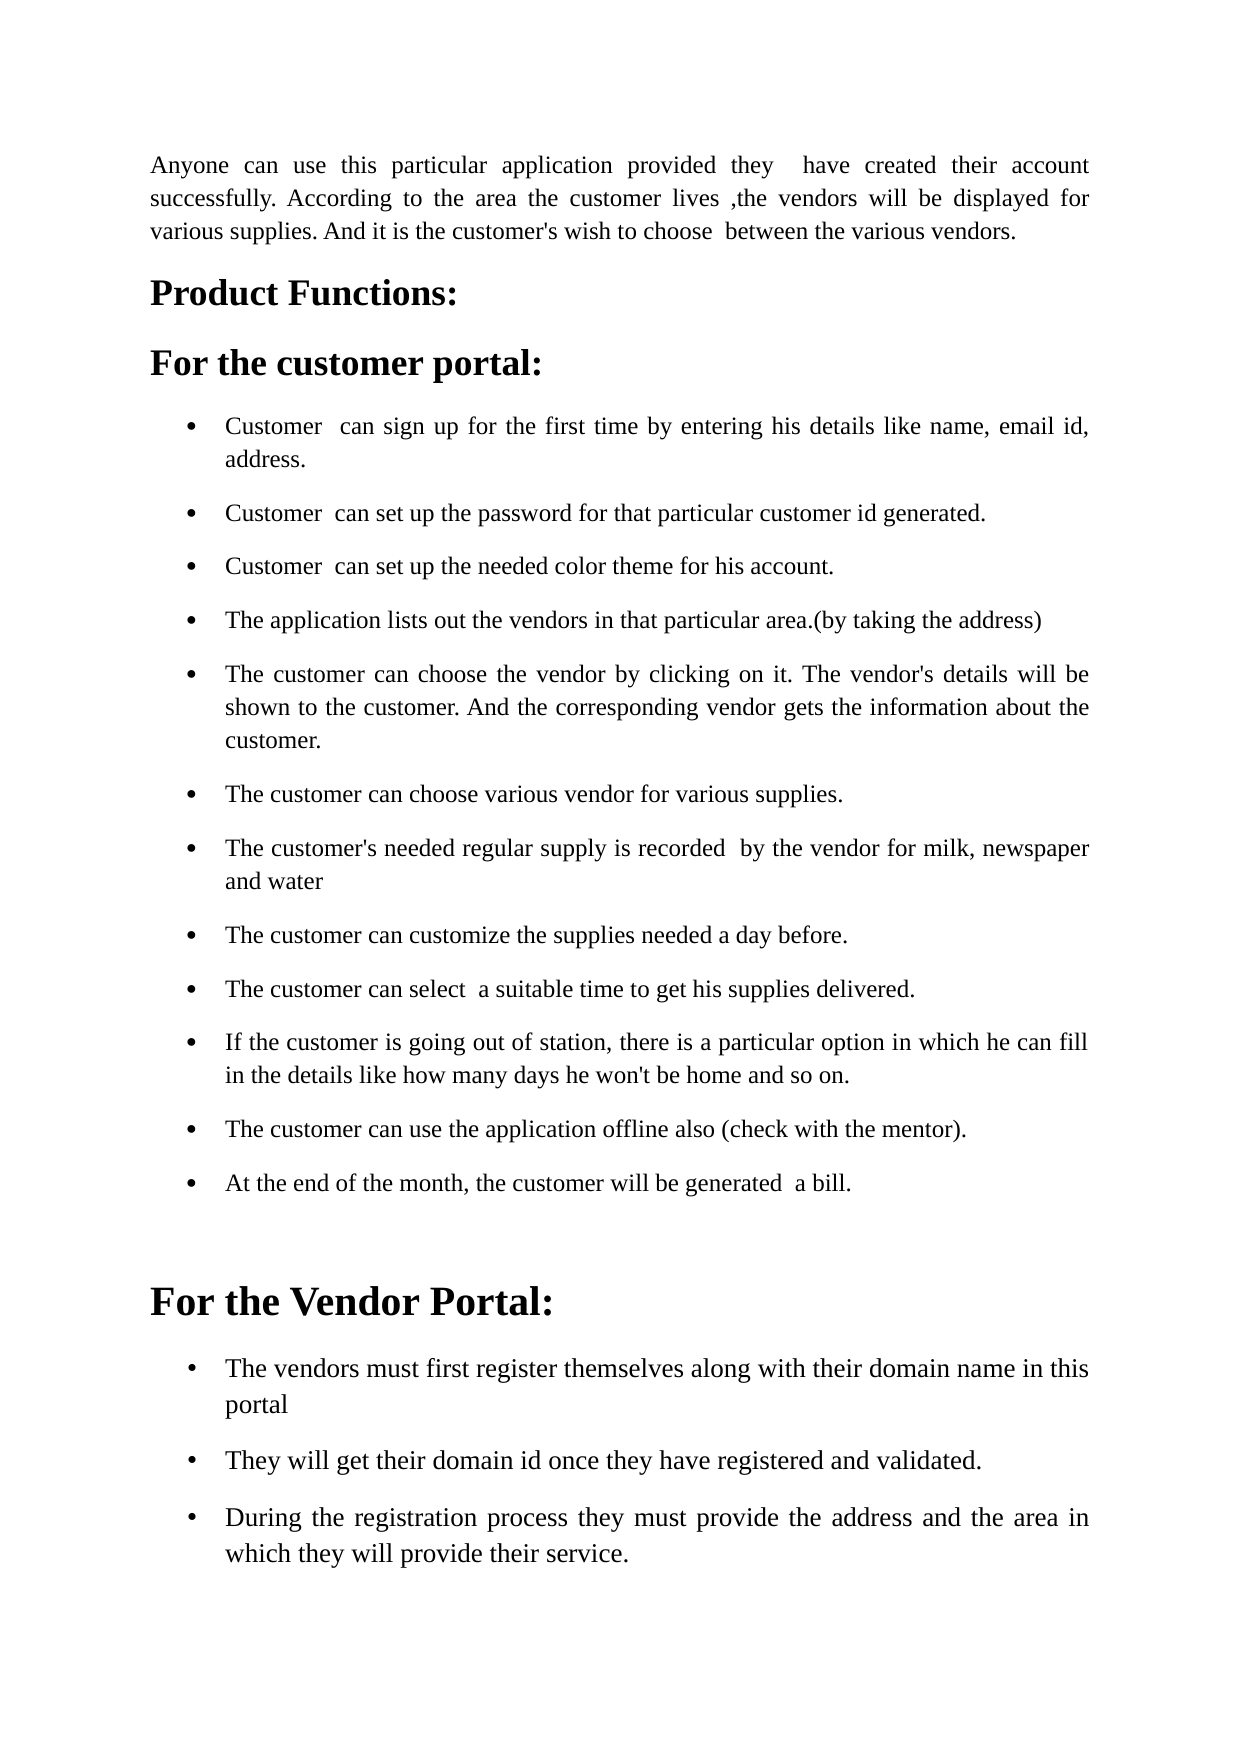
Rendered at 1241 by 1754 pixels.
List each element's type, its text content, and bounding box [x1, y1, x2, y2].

list The customer can use the application offline also (check with the mentor). [187, 1114, 1090, 1143]
text Anyone can use this particular application provided they have created their account successfully. According to the area the customer lives ,the vendors will be displayed for various supplies. And it is the customer's wish to choose between the various vendors. [150, 150, 1090, 245]
text For the customer portal: [150, 340, 1090, 383]
list Customer can set up the needed color theme for his account. [187, 551, 1090, 580]
list They will get their domain id once they have registered and validated. [187, 1444, 1090, 1476]
list During the registration process they must provide the address and the area in which they will provide their service. [187, 1501, 1090, 1568]
list Customer can sign up for the first time by entering his details like name, email id, address. [187, 411, 1090, 472]
list The customer can choose various vendor for various supplies. [187, 779, 1090, 808]
list The vendors must first register themselves along with their domain name in this portal [187, 1352, 1090, 1419]
list The customer can select a suitable time to get his supplies delivered. [187, 974, 1090, 1002]
list If the customer is going out of station, there is a particular option in which he can fill in the details like how many days he won't be home and so on. [187, 1027, 1090, 1089]
list At the end of the month, the customer will be generated a bill. [187, 1168, 1090, 1197]
text Product Functions: [150, 270, 1090, 313]
list Customer can set up the password for that particular customer id generated. [187, 498, 1090, 526]
list The customer's needed regular supply is recorded by the vendor for milk, newspaper and water [187, 833, 1090, 895]
list The customer can customize the supplies needed a day before. [187, 920, 1090, 948]
list The application lists out the vendors in that particular area.(by taking the address) [187, 605, 1090, 634]
list For the Vendor Portal: [150, 1276, 1090, 1324]
list The customer can choose the vendor by clicking on it. The vendor's details will be shown to the customer. And the corresponding vendor gets the information about the customer. [187, 659, 1090, 754]
